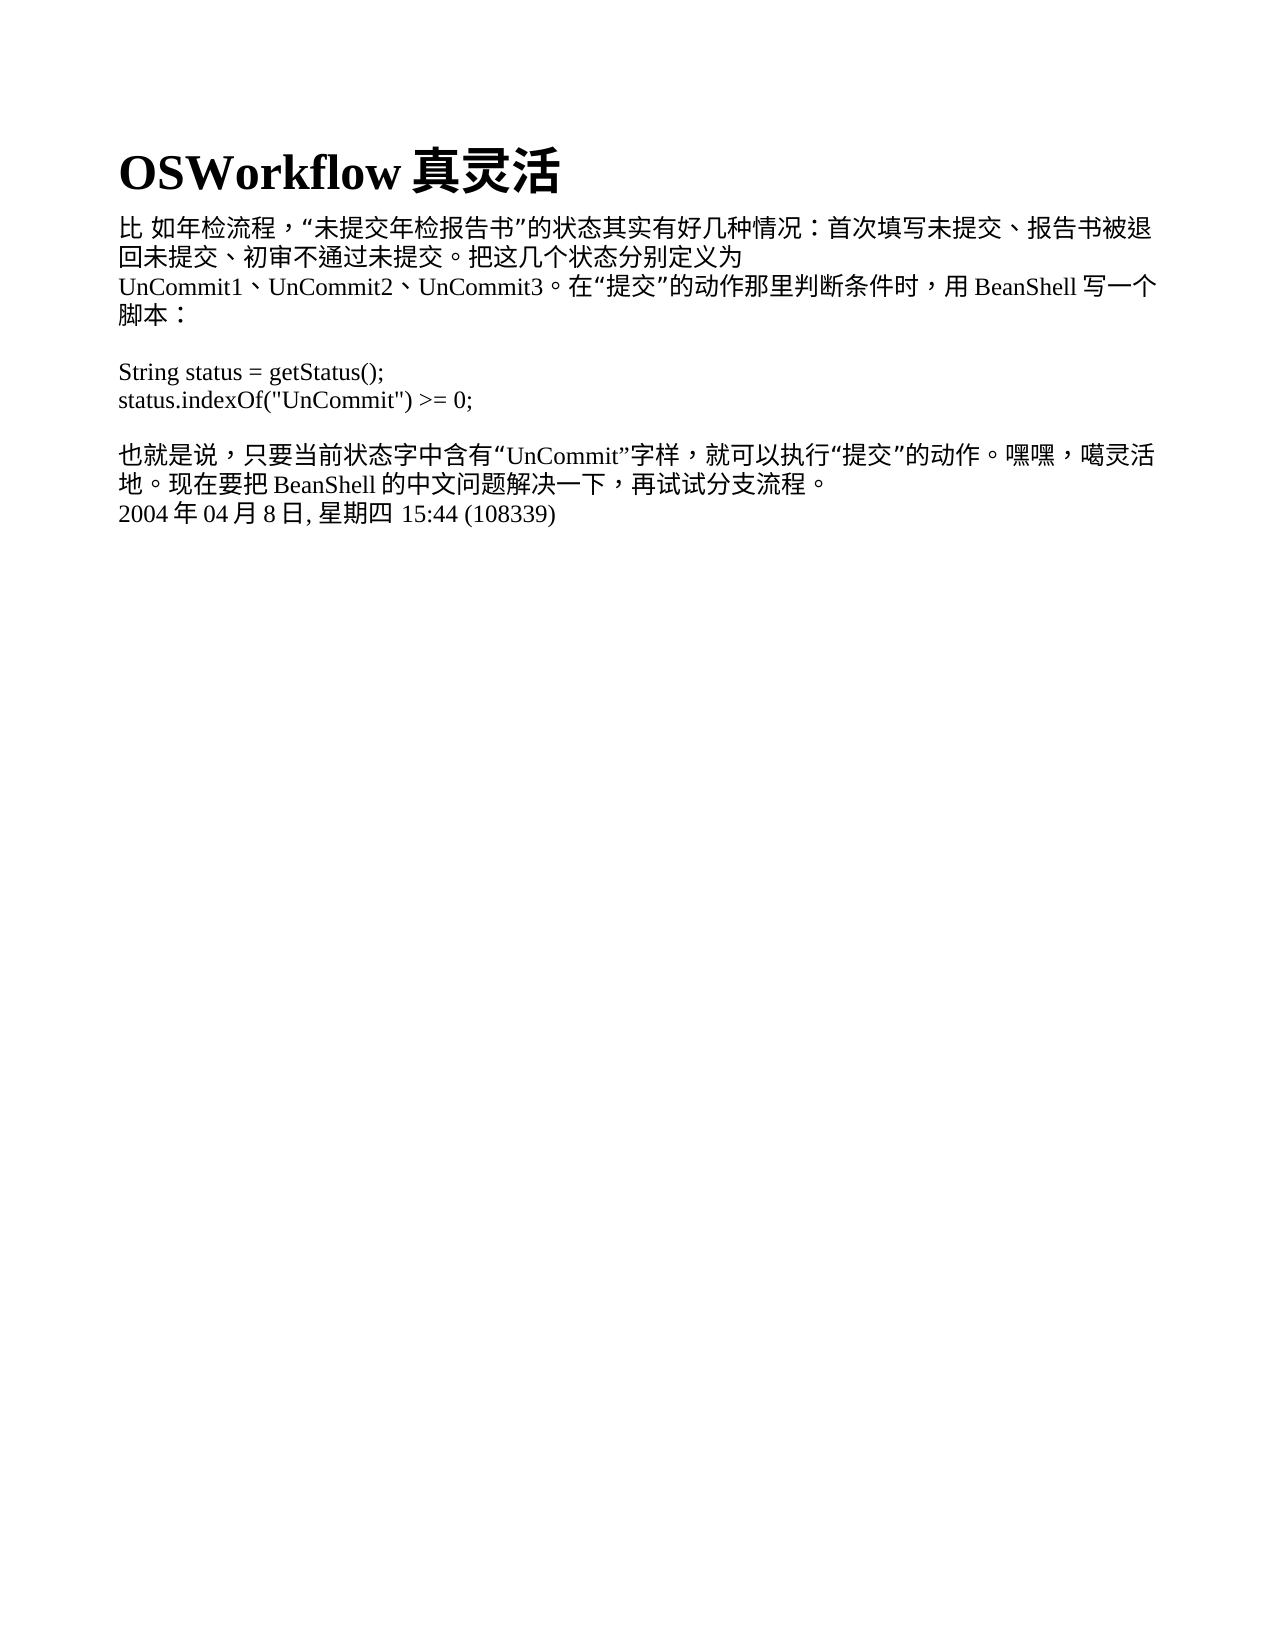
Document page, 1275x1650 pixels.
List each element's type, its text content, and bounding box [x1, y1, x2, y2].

text String status = getStatus(); [118, 358, 1157, 386]
text 2004年04月8日, 星期四 15:44 (108339) [118, 500, 1157, 529]
text 也就是说，只要当前状态字中含有“UnCommit”字样，就可以执行“提交”的动作。嘿嘿，噶灵活地。现在要把BeanShell的中文问题解决一下，再试试分支流程。 [118, 441, 1157, 500]
text status.indexOf("UnCommit") >= 0; [118, 386, 1157, 414]
subtitle OSWorkflow真灵活 [118, 143, 1157, 201]
text 比 如年检流程，“未提交年检报告书”的状态其实有好几种情况：首次填写未提交、报告书被退回未提交、初审不通过未提交。把这几个状态分别定义为 UnCommit1、UnCommit2、UnCommit3。在“提交”的动作那里判断条件时，用BeanShell写一个脚本： [118, 214, 1157, 331]
